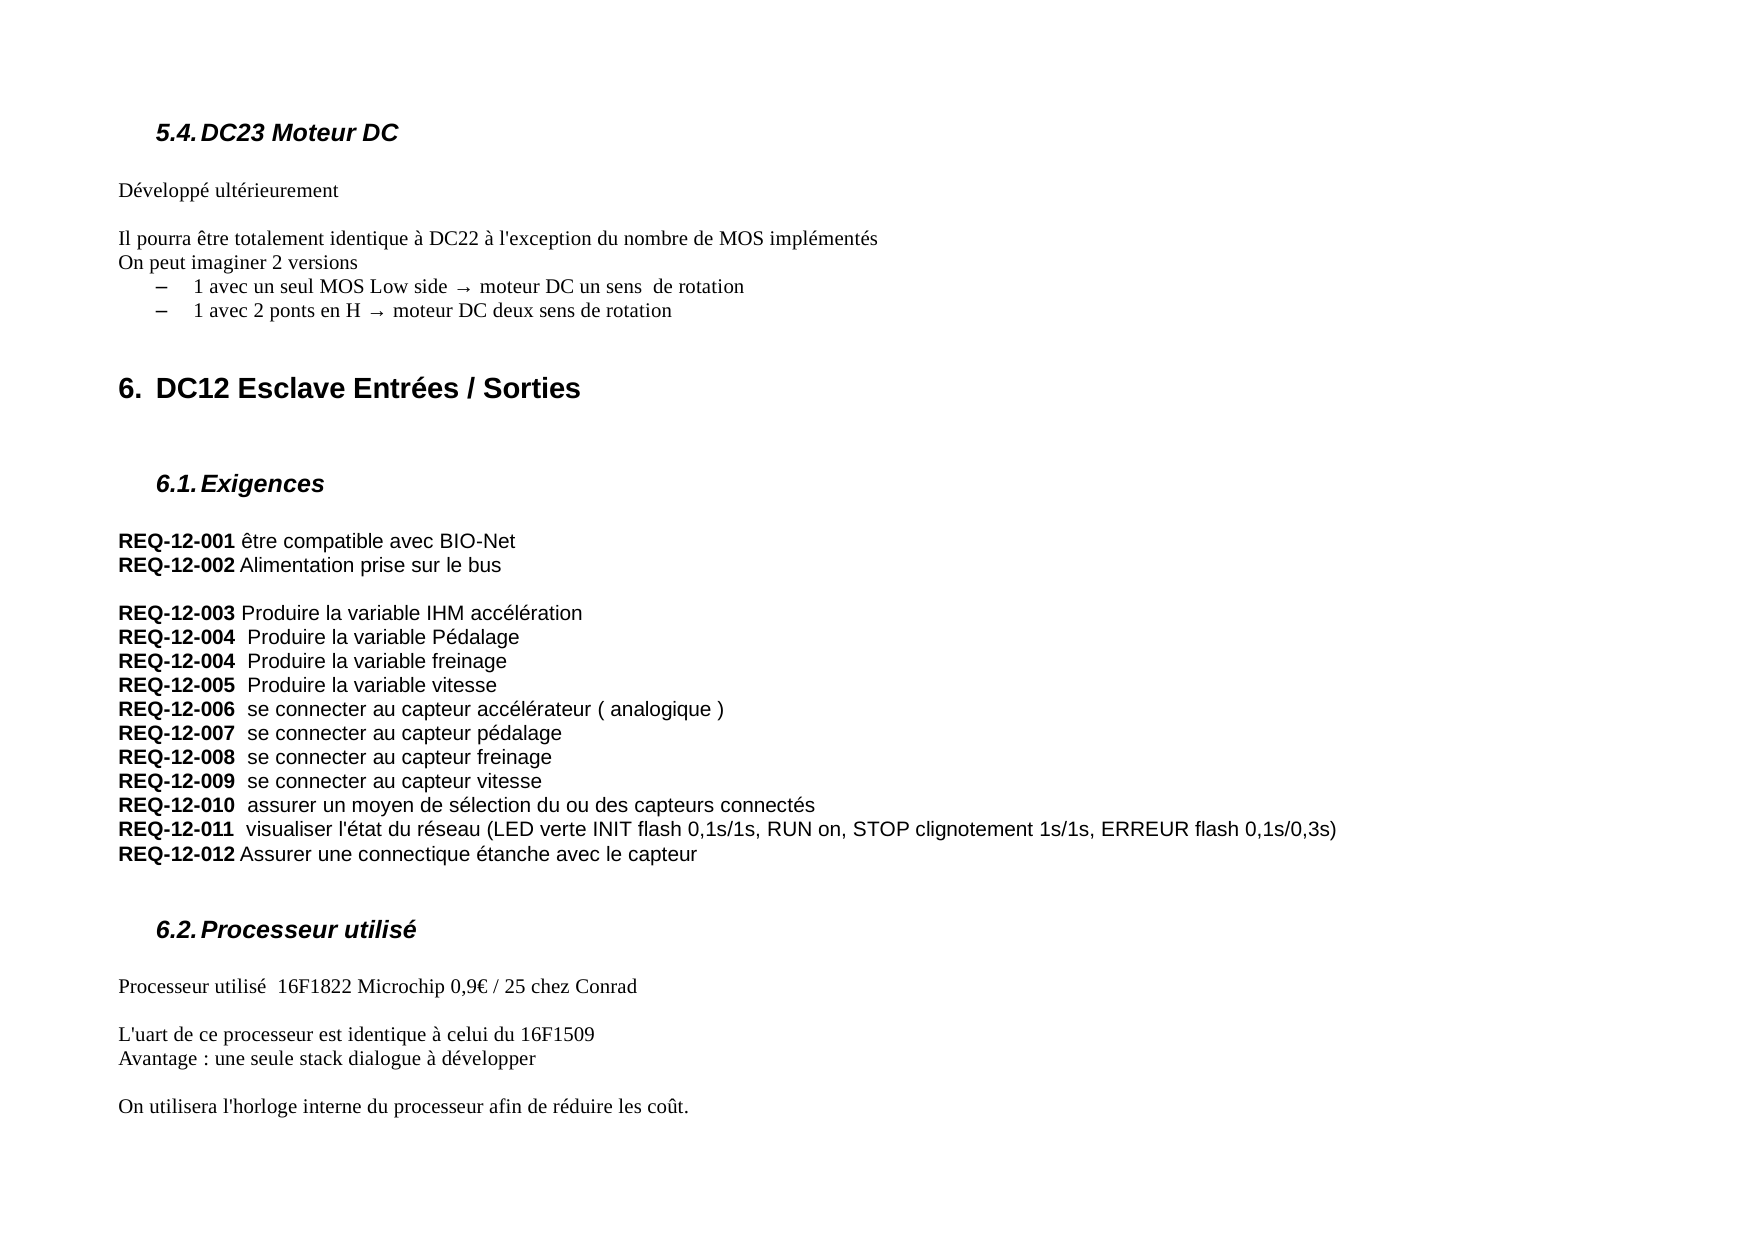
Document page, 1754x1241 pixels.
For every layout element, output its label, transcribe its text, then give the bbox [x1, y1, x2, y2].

text REQ-12-012 Assurer une connectique étanche avec le capteur [118, 841, 1636, 866]
text Avantage : une seule stack dialogue à développer [118, 1046, 1636, 1070]
subtitle DC23 Moteur DC [156, 118, 1636, 147]
text On utilisera l'horloge interne du processeur afin de réduire les coût. [118, 1094, 1636, 1118]
subtitle DC12 Esclave Entrées / Sorties [118, 371, 1636, 404]
list 1 avec 2 ponts en H → moteur DC deux sens de rotation [156, 298, 1636, 322]
subtitle Processeur utilisé [156, 914, 1636, 944]
text REQ-12-007 se connecter au capteur pédalage [118, 721, 1636, 745]
list 1 avec un seul MOS Low side → moteur DC un sens de rotation [156, 274, 1636, 298]
text REQ-12-004 Produire la variable freinage [118, 649, 1636, 673]
subtitle Exigences [156, 469, 1636, 498]
text Développé ultérieurement [118, 177, 1636, 202]
text Processeur utilisé 16F1822 Microchip 0,9€ / 25 chez Conrad [118, 974, 1636, 998]
text REQ-12-004 Produire la variable Pédalage [118, 625, 1636, 649]
text REQ-12-005 Produire la variable vitesse [118, 673, 1636, 697]
text L'uart de ce processeur est identique à celui du 16F1509 [118, 1022, 1636, 1046]
text REQ-12-009 se connecter au capteur vitesse [118, 769, 1636, 793]
text Il pourra être totalement identique à DC22 à l'exception du nombre de MOS implémentés [118, 226, 1636, 250]
text REQ-12-006 se connecter au capteur accélérateur ( analogique ) [118, 697, 1636, 721]
text REQ-12-010 assurer un moyen de sélection du ou des capteurs connectés [118, 793, 1636, 817]
text REQ-12-011 visualiser l'état du réseau (LED verte INIT flash 0,1s/1s, RUN on, STOP clignotement 1s/1s, ERREUR flash 0,1s/0,3s) [118, 817, 1636, 841]
text REQ-12-002 Alimentation prise sur le bus [118, 553, 1636, 577]
text REQ-12-001 être compatible avec BIO-Net [118, 529, 1636, 553]
text REQ-12-008 se connecter au capteur freinage [118, 745, 1636, 769]
text REQ-12-003 Produire la variable IHM accélération [118, 601, 1636, 625]
text On peut imaginer 2 versions [118, 250, 1636, 274]
